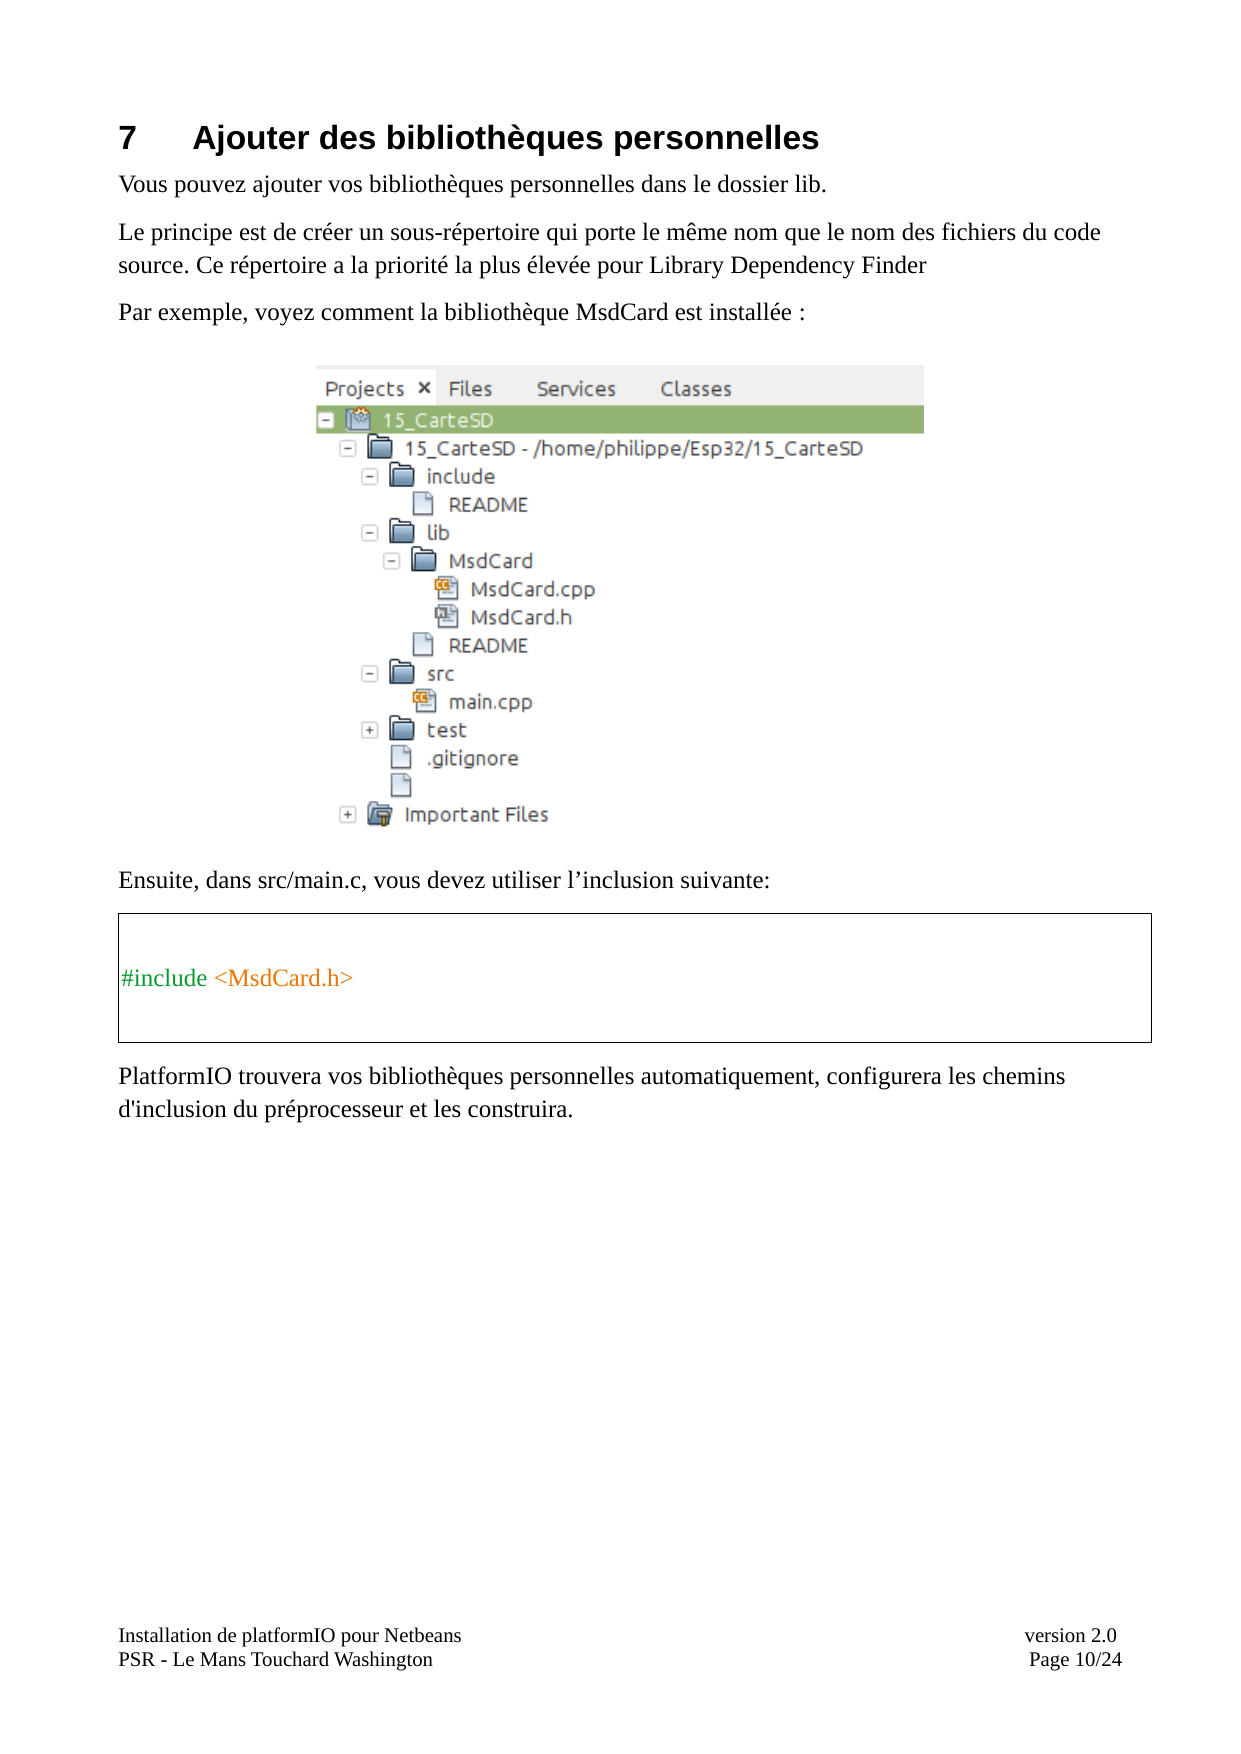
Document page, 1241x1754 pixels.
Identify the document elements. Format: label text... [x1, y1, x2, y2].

text Par exemple, voyez comment la bibliothèque MsdCard est installée : [118, 297, 1151, 326]
picture [316, 365, 924, 861]
text Ensuite, dans src/main.c, vous devez utiliser l’inclusion suivante: [118, 345, 1151, 894]
text Vous pouvez ajouter vos bibliothèques personnelles dans le dossier lib. [118, 169, 1151, 198]
text #include <MsdCard.h> [119, 960, 1151, 992]
subtitle Ajouter des bibliothèques personnelles [118, 118, 1151, 157]
text PlatformIO trouvera vos bibliothèques personnelles automatiquement, configurera les chemins d'inclusion du préprocesseur et les construira. [118, 1061, 1151, 1123]
text Le principe est de créer un sous-répertoire qui porte le même nom que le nom des fichiers du code source. Ce répertoire a la priorité la plus élevée pour Library Dependency Finder [118, 217, 1151, 279]
